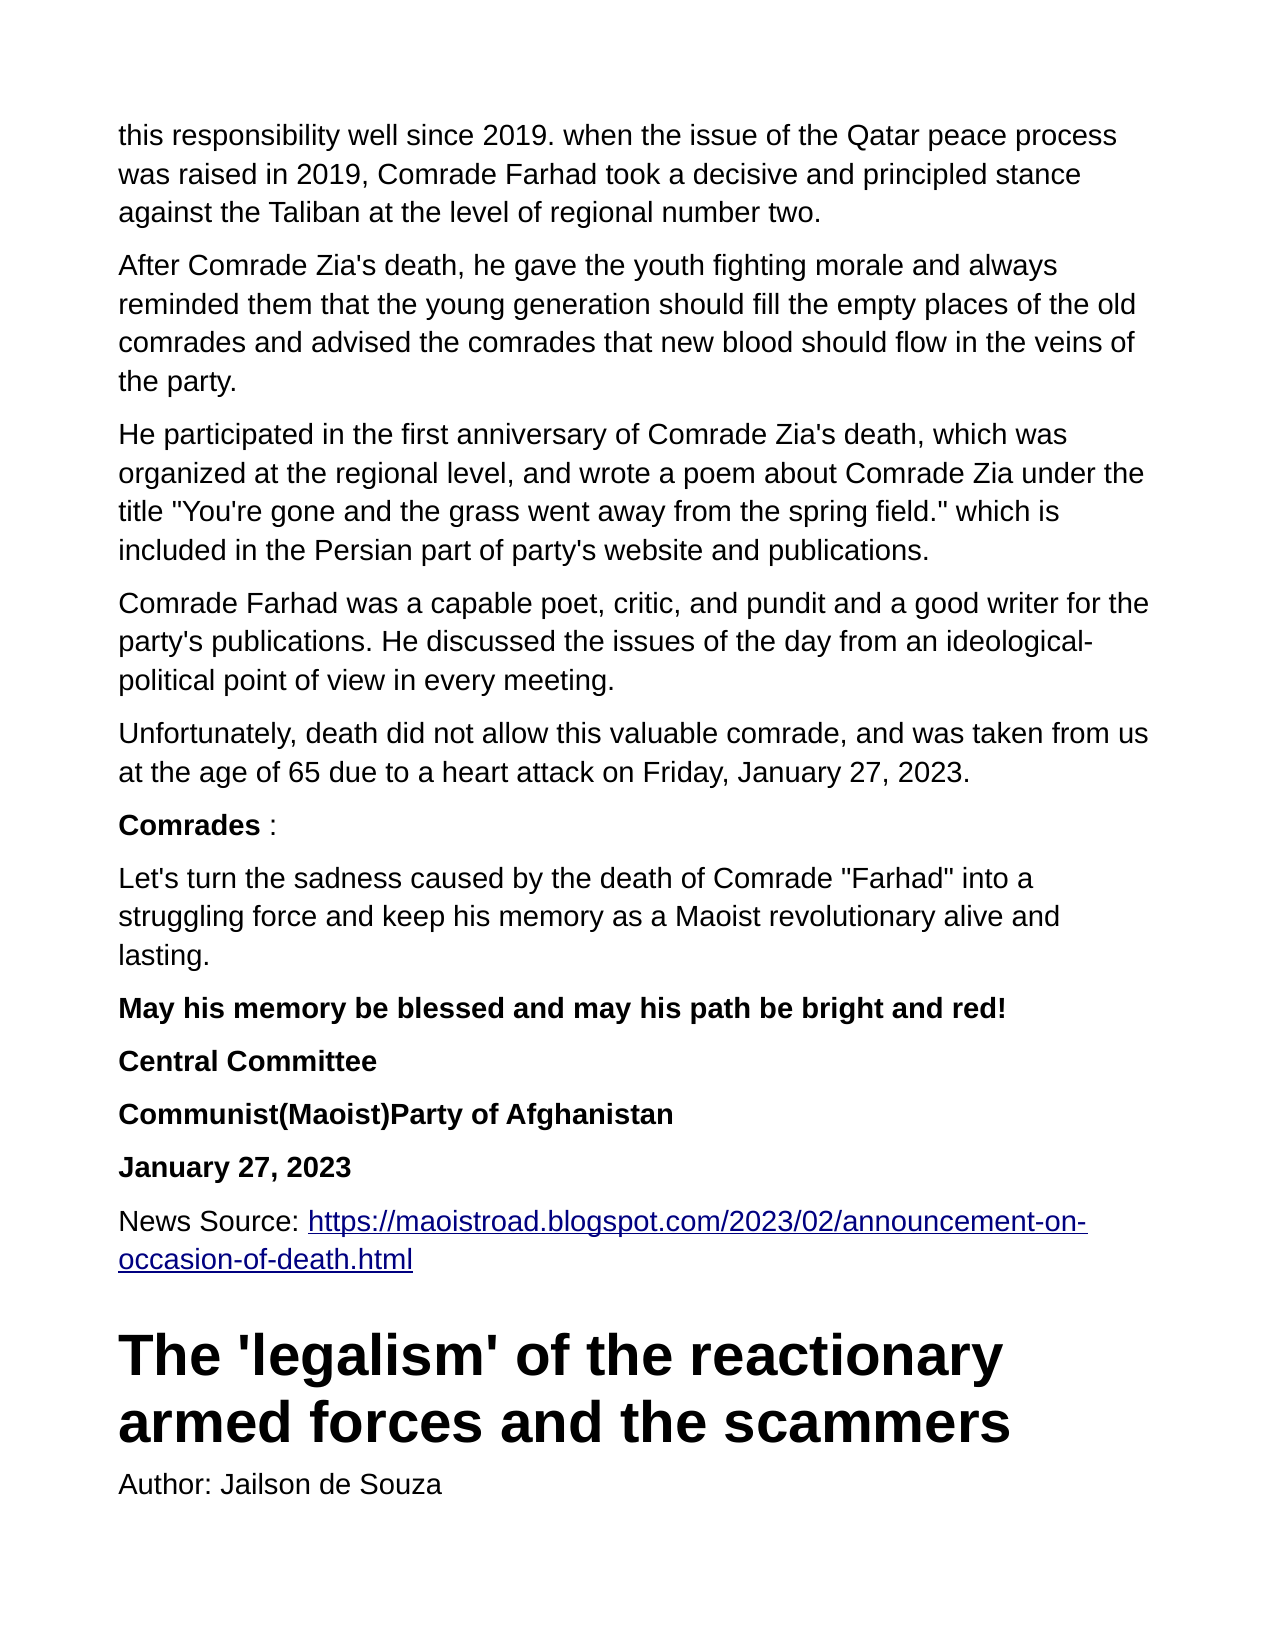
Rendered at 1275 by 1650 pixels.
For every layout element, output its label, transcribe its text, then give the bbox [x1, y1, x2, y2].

text this responsibility well since 2019. when the issue of the Qatar peace process was raised in 2019, Comrade Farhad took a decisive and principled stance against the Taliban at the level of regional number two. [118, 118, 1157, 229]
text Communist(Maoist)Party of Afghanistan [118, 1097, 1157, 1131]
text Author: Jailson de Souza [118, 1467, 1157, 1500]
text After Comrade Zia's death, he gave the youth fighting morale and always reminded them that the young generation should fill the empty places of the old comrades and advised the comrades that new blood should flow in the veins of the party. [118, 248, 1157, 397]
text Comrades : [118, 808, 1157, 841]
text He participated in the first anniversary of Comrade Zia's death, which was organized at the regional level, and wrote a poem about Comrade Zia under the title "You're gone and the grass went away from the spring field." which is included in the Persian part of party's website and publications. [118, 417, 1157, 566]
text Central Committee [118, 1044, 1157, 1078]
text January 27, 2023 [118, 1150, 1157, 1184]
text Let's turn the sadness caused by the death of Comrade "Farhad" into a struggling force and keep his memory as a Maoist revolutionary alive and lasting. [118, 861, 1157, 971]
text Comrade Farhad was a capable poet, critic, and pundit and a good writer for the party's publications. He discussed the issues of the day from an ideological-political point of view in every meeting. [118, 586, 1157, 696]
subtitle The 'legalism' of the reactionary armed forces and the scammers [118, 1320, 1157, 1454]
text News Source: https://maoistroad.blogspot.com/2023/02/announcement-on-occasion-of-death.html [118, 1203, 1157, 1276]
text Unfortunately, death did not allow this valuable comrade, and was taken from us at the age of 65 due to a heart attack on Friday, January 27, 2023. [118, 716, 1157, 788]
text May his memory be blessed and may his path be bright and red! [118, 991, 1157, 1024]
